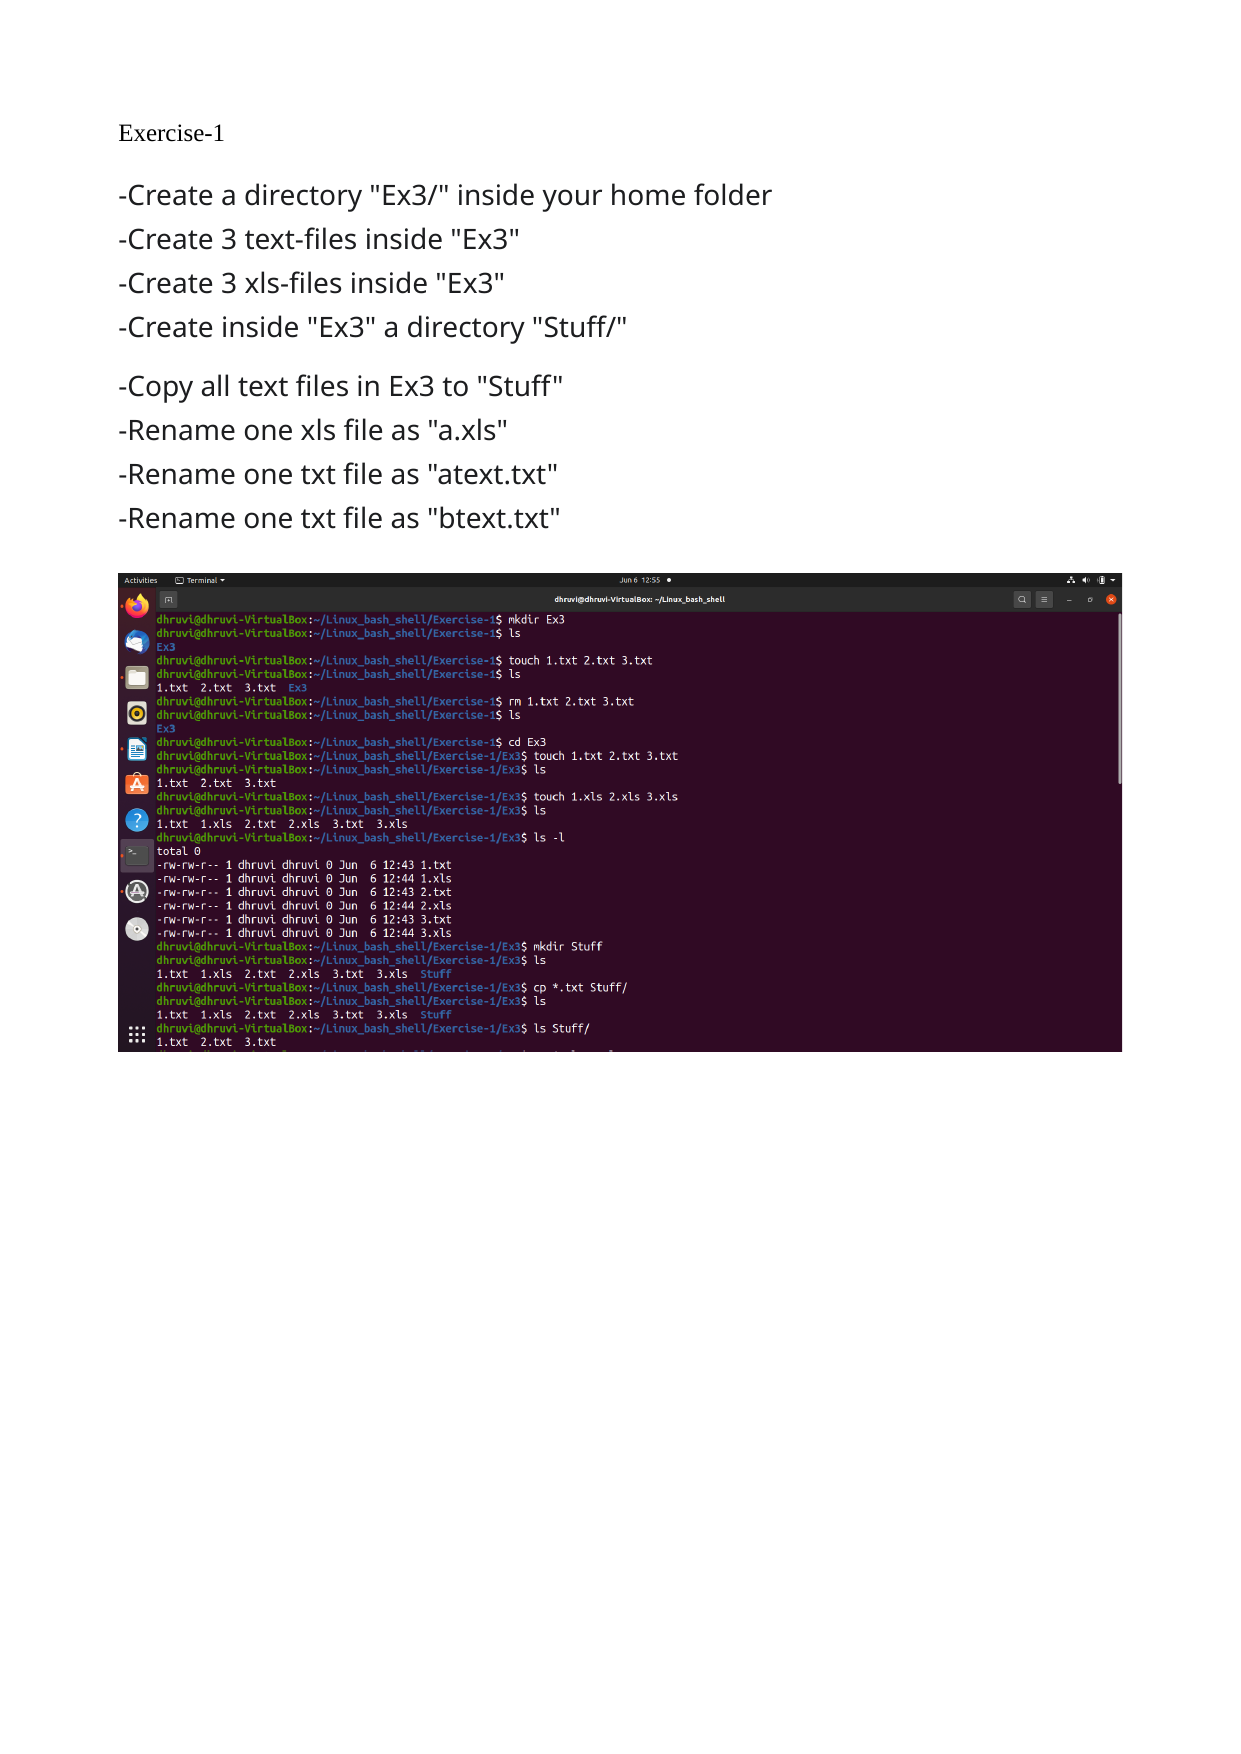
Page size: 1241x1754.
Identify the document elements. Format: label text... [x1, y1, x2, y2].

text -Create a directory "Ex3/" inside your home folder -Create 3 text-files inside "Ex3" -Create 3 xls-files inside "Ex3" -Create inside "Ex3" a directory "Stuff/" [118, 176, 1122, 346]
text Exercise-1 [118, 118, 1122, 147]
text -Copy all text files in Ex3 to "Stuff" -Rename one xls file as "a.xls" -Rename one txt file as "atext.txt" -Rename one txt file as "btext.txt" [118, 366, 1122, 537]
picture [118, 573, 1123, 1052]
